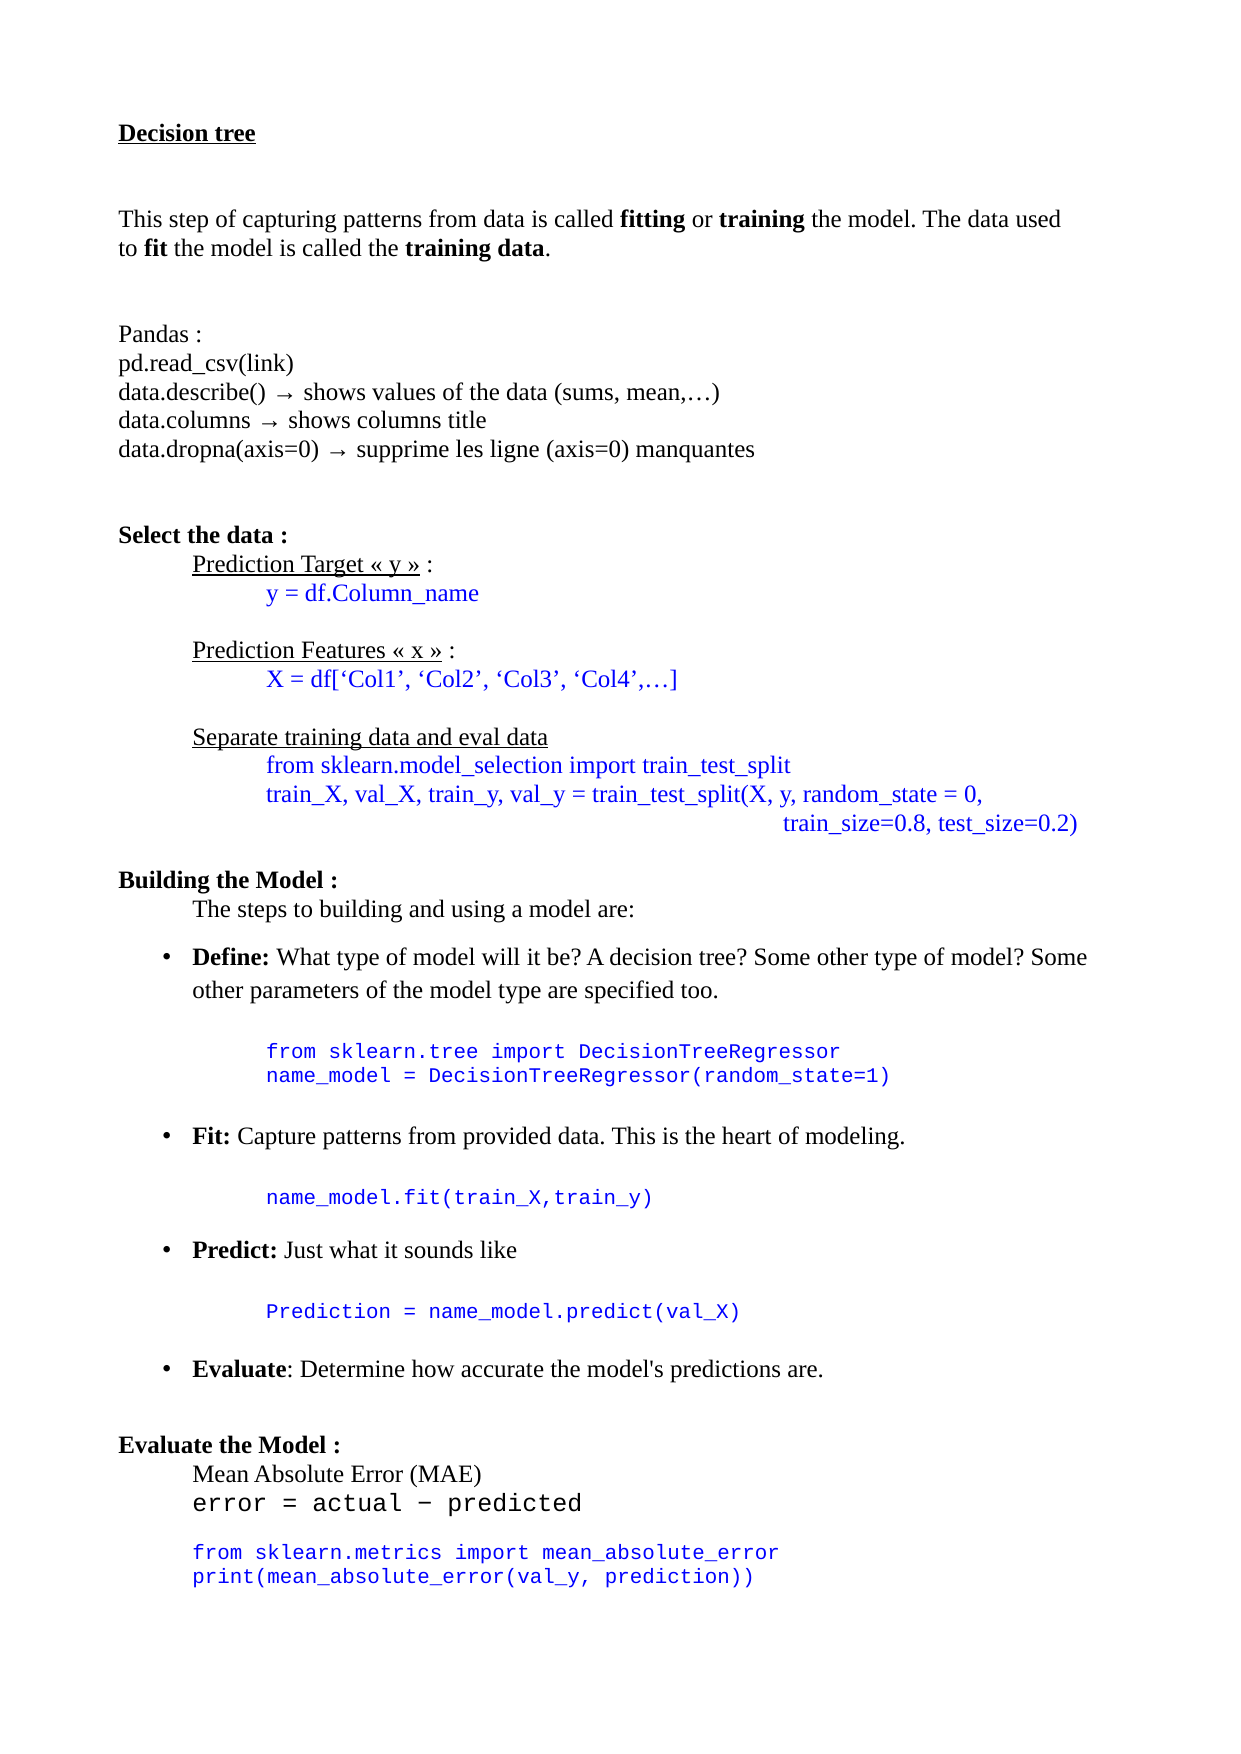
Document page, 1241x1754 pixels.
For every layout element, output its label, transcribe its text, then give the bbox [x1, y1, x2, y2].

text data.columns → shows columns title [118, 406, 1122, 434]
text from sklearn.model_selection import train_test_split [118, 751, 1122, 779]
list Fit: Capture patterns from provided data. This is the heart of modeling. [162, 1121, 1122, 1150]
text y = df.Column_name [118, 578, 1122, 607]
text Mean Absolute Error (MAE) [118, 1459, 1122, 1488]
text pd.read_csv(link) [118, 348, 1122, 377]
list Define: What type of model will it be? A decision tree? Some other type of model? Some other parameters of the model type are specified too. [162, 942, 1122, 1004]
text error = actual − predicted [118, 1488, 1122, 1518]
text X = df[‘Col1’, ‘Col2’, ‘Col3’, ‘Col4’,…] [118, 664, 1122, 693]
text Prediction Target « y » : [118, 549, 1122, 578]
text Evaluate the Model : [118, 1430, 1122, 1459]
text Select the data : [118, 521, 1122, 549]
text Pandas : [118, 319, 1122, 348]
text The steps to building and using a model are: [118, 894, 1122, 923]
text data.describe() → shows values of the data (sums, mean,…) [118, 377, 1122, 406]
text Decision tree [118, 118, 1122, 147]
text name_model.fit(train_X,train_y) [118, 1187, 1122, 1211]
text This step of capturing patterns from data is called fitting or training the model. The data used to fit the model is called the training data. [118, 204, 1122, 262]
text data.dropna(axis=0) → supprime les ligne (axis=0) manquantes [118, 434, 1122, 463]
list Predict: Just what it sounds like [162, 1235, 1122, 1263]
text Separate training data and eval data [118, 722, 1122, 751]
text print(mean_absolute_error(val_y, prediction)) [118, 1566, 1122, 1589]
text Prediction Features « x » : [118, 636, 1122, 664]
text from sklearn.metrics import mean_absolute_error [118, 1542, 1122, 1566]
list Evaluate: Determine how accurate the model's predictions are. [162, 1354, 1122, 1383]
text train_X, val_X, train_y, val_y = train_test_split(X, y, random_state = 0, train_size=0.8, test_size=0.2) [118, 779, 1122, 837]
text name_model = DecisionTreeRegressor(random_state=1) [118, 1065, 1122, 1088]
text from sklearn.tree import DecisionTreeRegressor [118, 1041, 1122, 1065]
text Prediction = name_model.predict(val_X) [118, 1301, 1122, 1324]
text Building the Model : [118, 866, 1122, 894]
